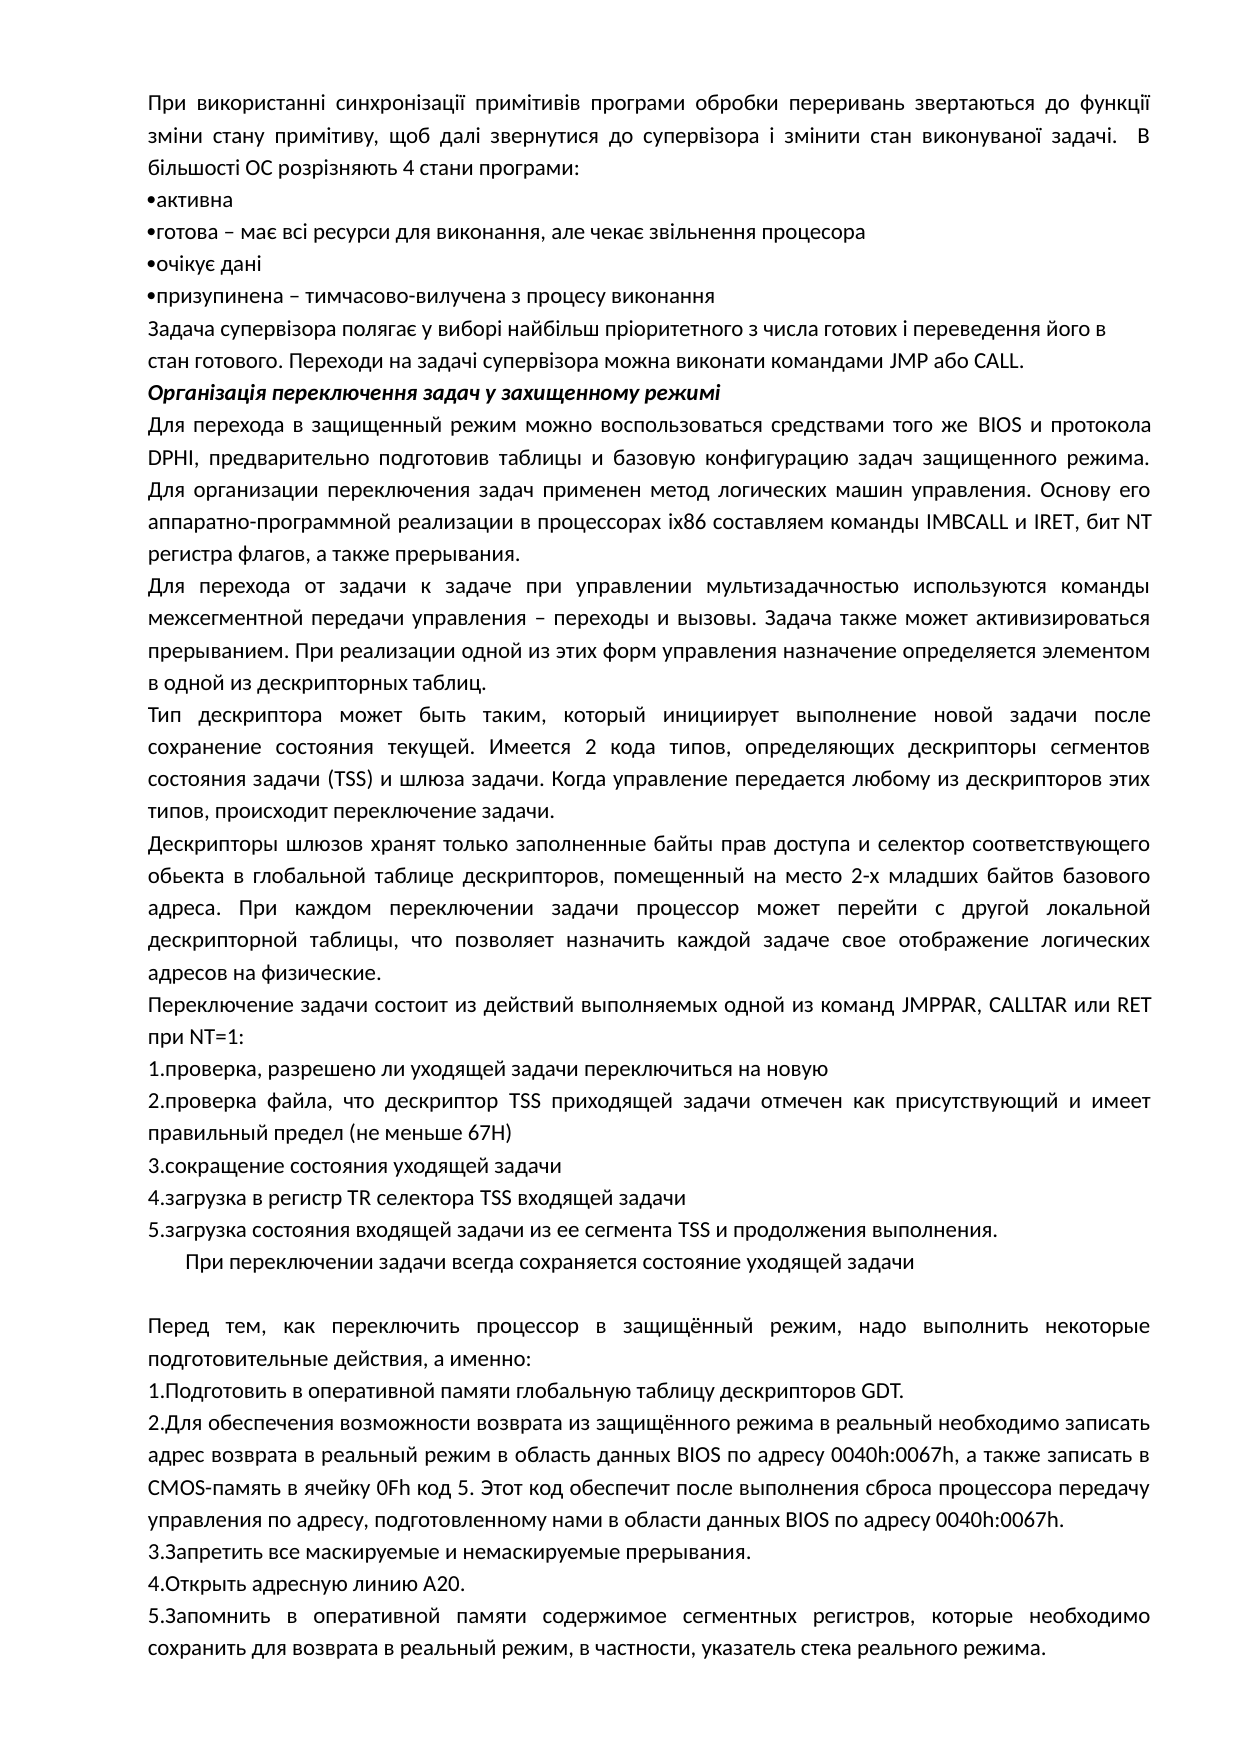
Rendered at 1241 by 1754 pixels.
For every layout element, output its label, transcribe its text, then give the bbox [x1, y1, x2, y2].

text Задача супервізора полягає у виборі найбільш пріоритетного з числа готових і переведення його в стан готового. Переходи на задачі супервізора можна виконати командами JMP або CALL. [148, 314, 1152, 374]
list Для обеспечения возможности возврата из защищённого режима в реальный необходимо записать адрес возврата в реальный режим в область данных BIOS по адресу 0040h:0067h, а также записать в CMOS-память в ячейку 0Fh код 5. Этот код обеспечит после выполнения сброса процессора передачу управления по адресу, подготовленному нами в области данных BIOS по адресу 0040h:0067h. [148, 1408, 1152, 1533]
text При використанні синхронізації примітивів програми обробки переривань звертаються до функції зміни стану примітиву, щоб далі звернутися до супервізора і змінити стан виконуваної задачі. В більшості ОС розрізняють 4 стани програми: [148, 88, 1152, 181]
list активна [148, 185, 1152, 213]
text Тип дескриптора может быть таким, который инициирует выполнение новой задачи после сохранение состояния текущей. Имеется 2 кода типов, определяющих дескрипторы сегментов состояния задачи (TSS) и шлюза задачи. Когда управление передается любому из дескрипторов этих типов, происходит переключение задачи. [148, 700, 1152, 825]
list проверка, разрешено ли уходящей задачи переключиться на новую [148, 1054, 1152, 1082]
text Для перехода от задачи к задаче при управлении мультизадачностью используются команды межсегментной передачи управления – переходы и вызовы. Задача также может активизироваться прерыванием. При реализации одной из этих форм управления назначение определяется элементом в одной из дескрипторных таблиц. [148, 571, 1152, 696]
text При переключении задачи всегда сохраняется состояние уходящей задачи [185, 1247, 1152, 1275]
list проверка файла, что дескриптор TSS приходящей задачи отмечен как присутствующий и имеет правильный предел (не меньше 67Н) [148, 1086, 1152, 1147]
list очікує дані [148, 249, 1152, 277]
list Запомнить в оперативной памяти содержимое сегментных регистров, которые необходимо сохранить для возврата в реальный режим, в частности, указатель стека реального режима. [148, 1601, 1152, 1662]
text Перед тем, как переключить процессор в защищённый режим, надо выполнить некоторые подготовительные действия, а именно: [148, 1312, 1152, 1372]
list призупинена – тимчасово-вилучена з процесу виконання [148, 282, 1152, 310]
list загрузка в регистр ТR селектора TSS входящей задачи [148, 1183, 1152, 1211]
text Для перехода в защищенный режим можно воспользоваться средствами того же BIOS и протокола DPHI, предварительно подготовив таблицы и базовую конфигурацию задач защищенного режима. Для организации переключения задач применен метод логических машин управления. Основу его аппаратно-программной реализации в процессорах ix86 составляем команды IMBCALL и IRET, бит NT регистра флагов, а также прерывания. [148, 410, 1152, 567]
text Дескрипторы шлюзов хранят только заполненные байты прав доступа и селектор соответствующего обьекта в глобальной таблице дескрипторов, помещенный на место 2-х младших байтов базового адреса. При каждом переключении задачи процессор может перейти с другой локальной дескрипторной таблицы, что позволяет назначить каждой задаче свое отображение логических адресов на физические. [148, 829, 1152, 986]
list Открыть адресную линию A20. [148, 1569, 1152, 1597]
text Переключение задачи состоит из действий выполняемых одной из команд JMPPAR, CALLTAR или RET при NT=1: [148, 990, 1152, 1050]
text Організація переключення задач у захищенному режимі [148, 378, 1152, 406]
list сокращение состояния уходящей задачи [148, 1151, 1152, 1179]
list готова – має всі ресурси для виконання, але чекає звільнення процесора [148, 217, 1152, 245]
list загрузка состояния входящей задачи из ее сегмента TSS и продолжения выполнения. [148, 1215, 1152, 1243]
list Запретить все маскируемые и немаскируемые прерывания. [148, 1537, 1152, 1565]
list Подготовить в оперативной памяти глобальную таблицу дескрипторов GDT. [148, 1376, 1152, 1404]
